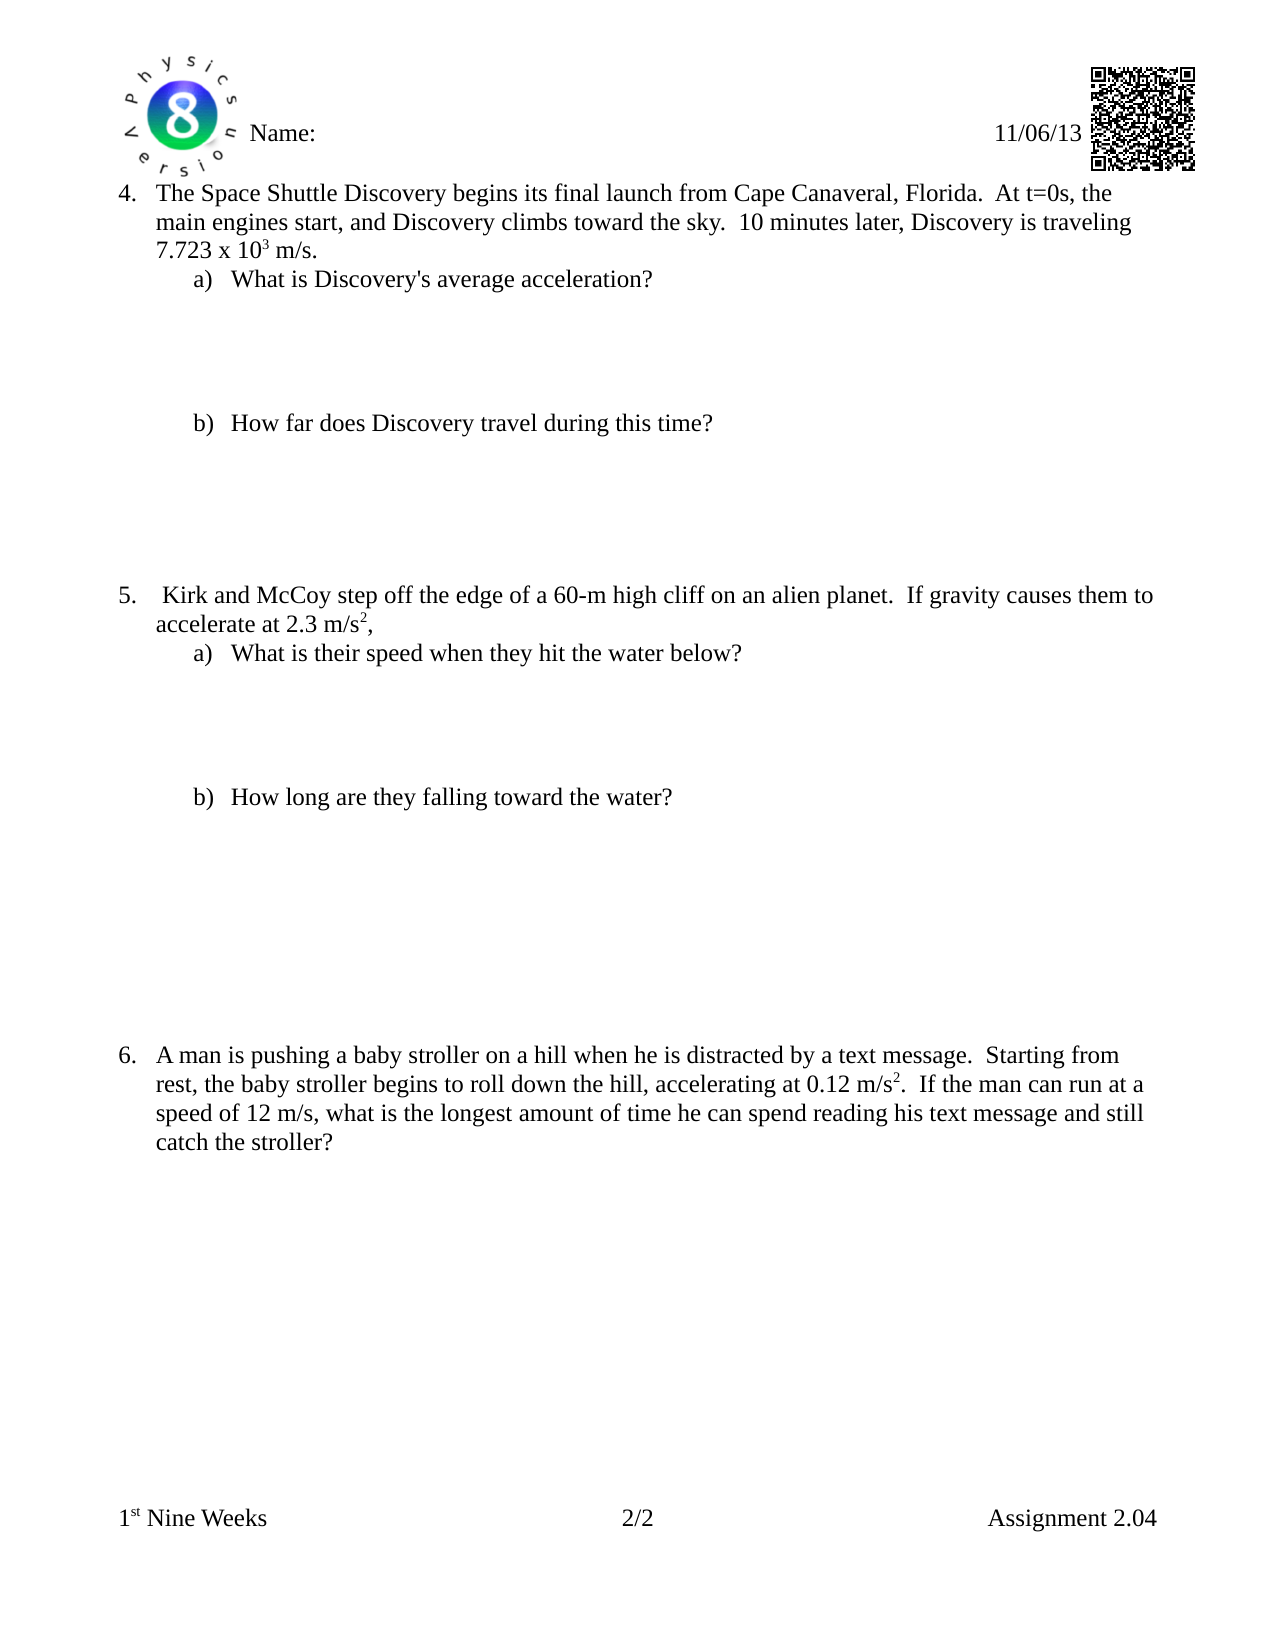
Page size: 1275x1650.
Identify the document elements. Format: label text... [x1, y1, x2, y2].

list A man is pushing a baby stroller on a hill when he is distracted by a text message. Starting from rest, the baby stroller begins to roll down the hill, accelerating at 0.12 m/s2. If the man can run at a speed of 12 m/s, what is the longest amount of time he can spend reading his text message and still catch the stroller? [118, 1041, 1157, 1156]
list How far does Discovery travel during this time? [193, 408, 1157, 437]
picture [1082, 58, 1203, 179]
picture [124, 56, 237, 177]
list How long are they falling toward the water? [193, 782, 1157, 811]
list What is Discovery's average acceleration? [193, 264, 1157, 293]
list What is their speed when they hit the water below? [193, 638, 1157, 667]
list The Space Shuttle Discovery begins its final launch from Cape Canaveral, Florida. At t=0s, the main engines start, and Discovery climbs toward the sky. 10 minutes later, Discovery is traveling 7.723 x 103 m/s. [118, 176, 1157, 264]
list Kirk and McCoy step off the edge of a 60-m high cliff on an alien planet. If gravity causes them to accelerate at 2.3 m/s2, [118, 581, 1157, 638]
